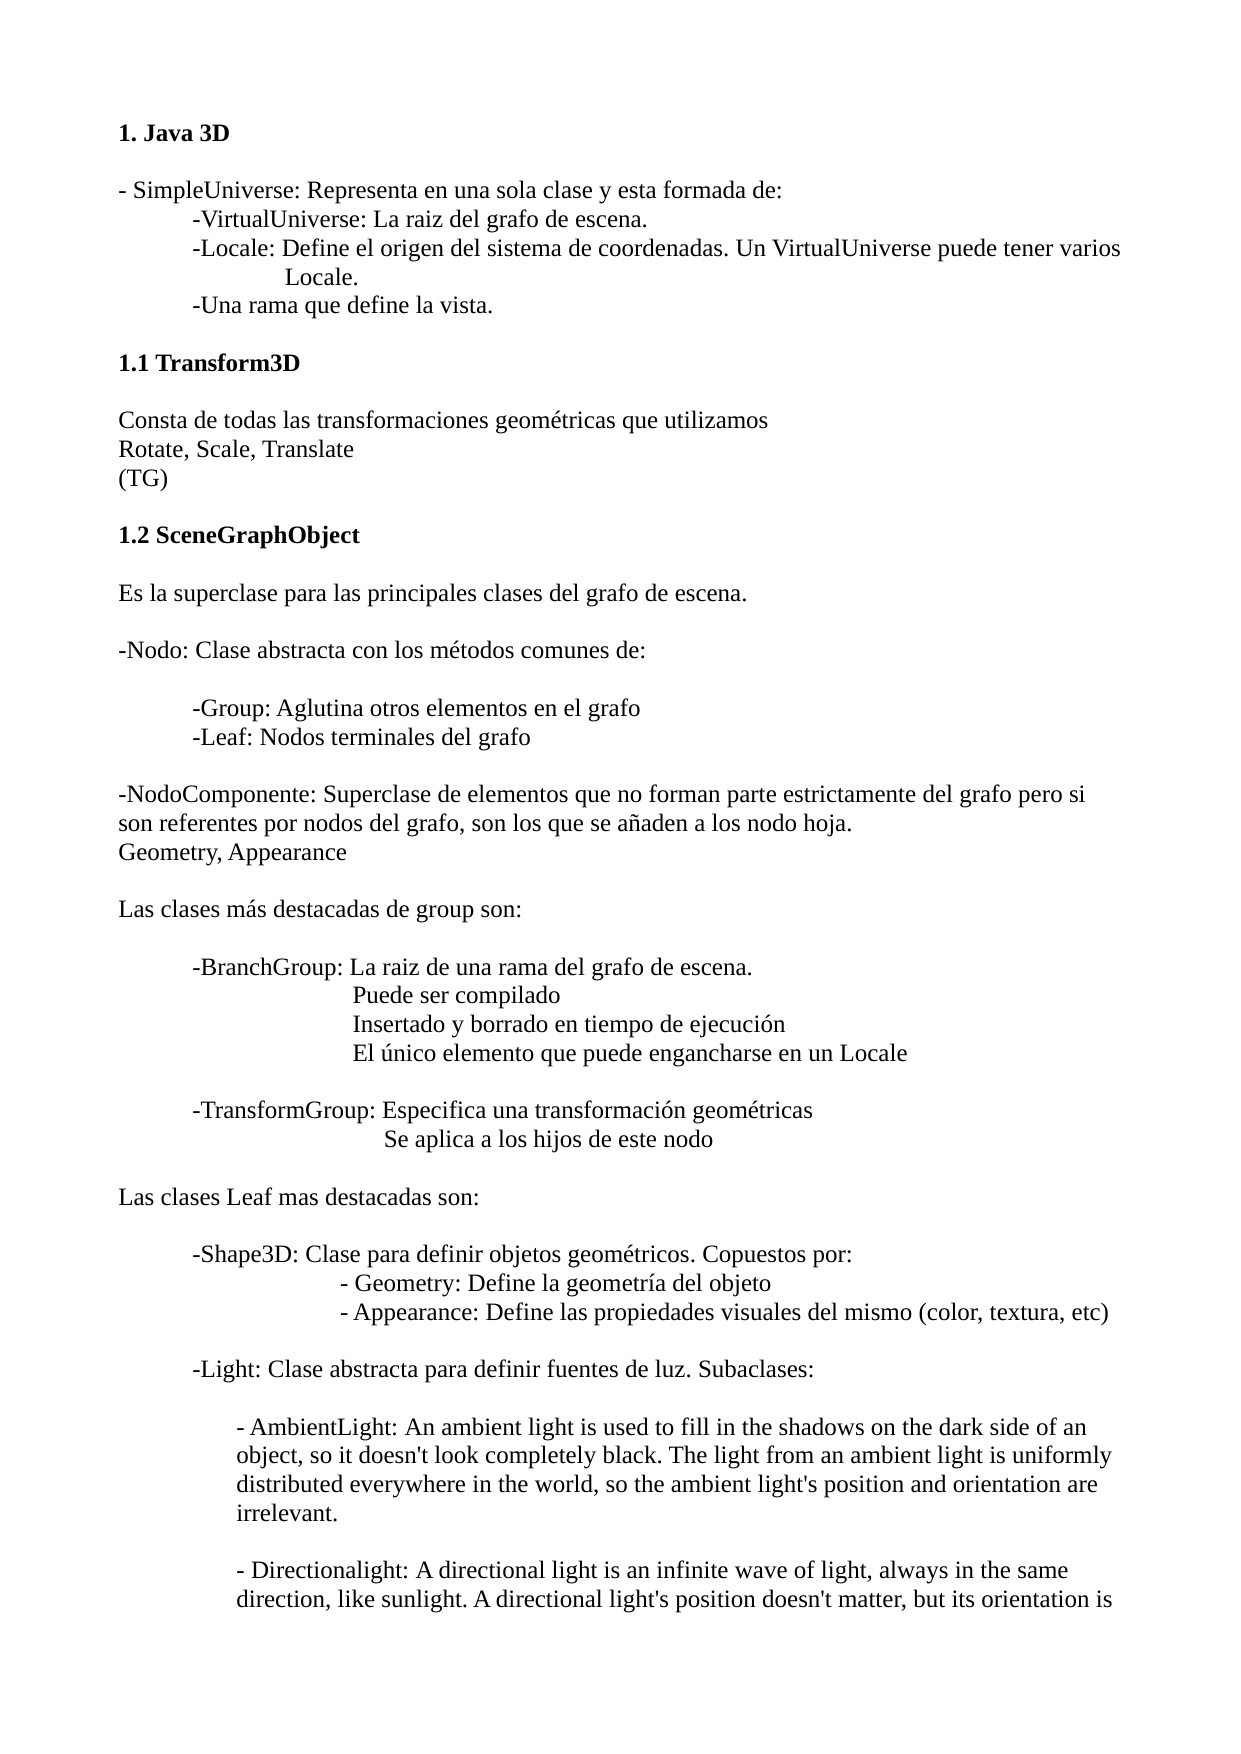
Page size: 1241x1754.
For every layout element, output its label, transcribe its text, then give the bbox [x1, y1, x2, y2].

text - SimpleUniverse: Representa en una sola clase y esta formada de: [118, 176, 1122, 204]
text (TG) [118, 463, 1122, 492]
text -Leaf: Nodos terminales del grafo [118, 722, 1122, 751]
text 1.1 Transform3D [118, 348, 1122, 377]
text -Nodo: Clase abstracta con los métodos comunes de: [118, 636, 1122, 664]
text -VirtualUniverse: La raiz del grafo de escena. [118, 204, 1122, 233]
text Geometry, Appearance [118, 837, 1122, 866]
text Rotate, Scale, Translate [118, 434, 1122, 463]
text El único elemento que puede engancharse en un Locale [118, 1038, 1122, 1067]
text 1.2 SceneGraphObject [118, 521, 1122, 549]
text -NodoComponente: Superclase de elementos que no forman parte estrictamente del grafo pero si son referentes por nodos del grafo, son los que se añaden a los nodo hoja. [118, 779, 1122, 837]
text Insertado y borrado en tiempo de ejecución [118, 1009, 1122, 1038]
text 1. Java 3D [118, 118, 1122, 147]
text -TransformGroup: Especifica una transformación geométricas [118, 1096, 1122, 1124]
text - Geometry: Define la geometría del objeto [118, 1268, 1122, 1297]
text Se aplica a los hijos de este nodo [118, 1124, 1122, 1153]
text Las clases Leaf mas destacadas son: [118, 1182, 1122, 1211]
text -Shape3D: Clase para definir objetos geométricos. Copuestos por: [118, 1239, 1122, 1268]
text Es la superclase para las principales clases del grafo de escena. [118, 578, 1122, 607]
text - AmbientLight: An ambient light is used to fill in the shadows on the dark side of an object, so it doesn't look completely black. The light from an ambient light is uniformly distributed everywhere in the world, so the ambient light's position and orientation are irrelevant. [236, 1412, 1122, 1527]
text -Group: Aglutina otros elementos en el grafo [118, 693, 1122, 722]
text -Una rama que define la vista. [118, 291, 1122, 319]
text Las clases más destacadas de group son: [118, 894, 1122, 923]
text - Directionalight: A directional light is an infinite wave of light, always in the same direction, like sunlight. A directional light's position doesn't matter, but its orientation is [236, 1556, 1122, 1613]
text Consta de todas las transformaciones geométricas que utilizamos [118, 406, 1122, 434]
text - Appearance: Define las propiedades visuales del mismo (color, textura, etc) [118, 1297, 1122, 1326]
text Puede ser compilado [118, 981, 1122, 1009]
text -Locale: Define el origen del sistema de coordenadas. Un VirtualUniverse puede tener varios Locale. [118, 233, 1122, 291]
text -BranchGroup: La raiz de una rama del grafo de escena. [118, 952, 1122, 981]
text -Light: Clase abstracta para definir fuentes de luz. Subaclases: [118, 1354, 1122, 1383]
